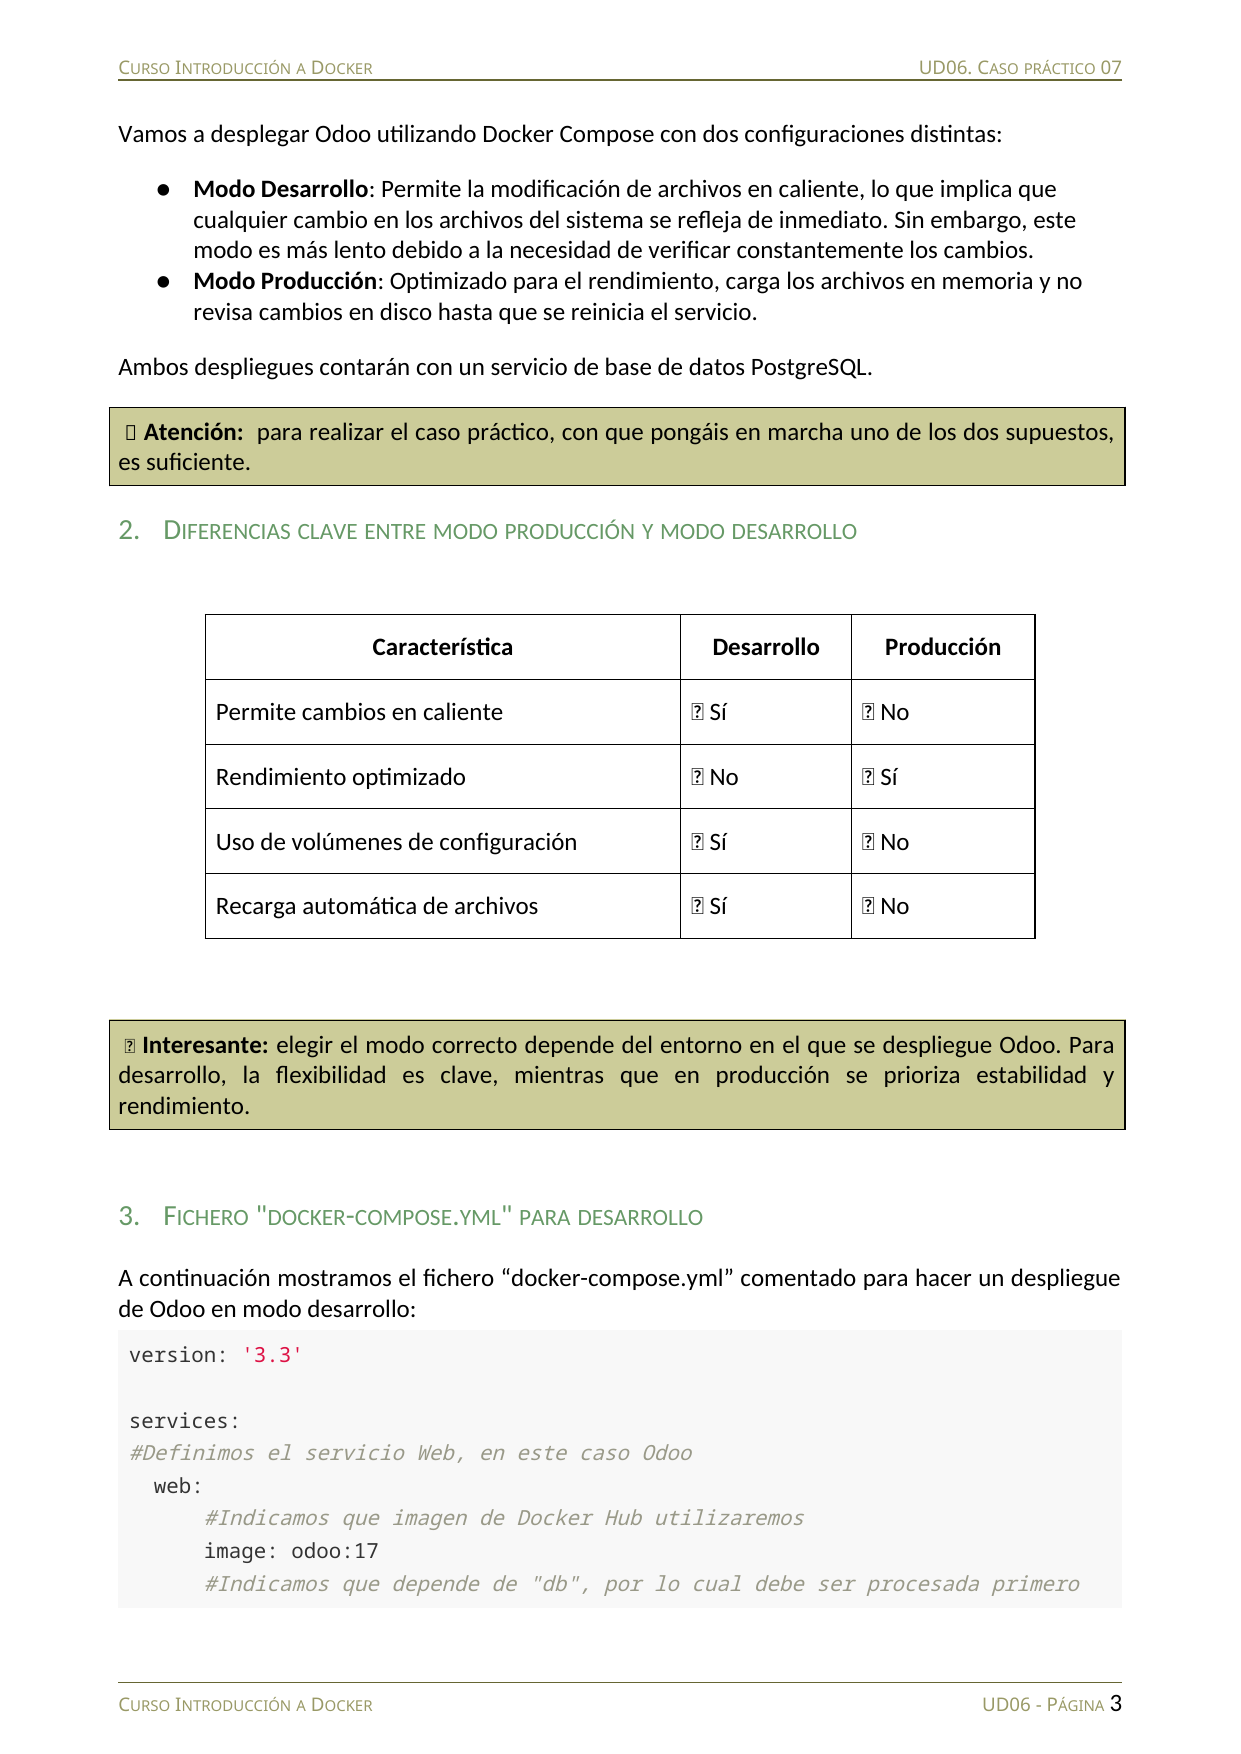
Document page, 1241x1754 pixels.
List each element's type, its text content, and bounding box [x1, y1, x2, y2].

table_cell ✅ Sí [681, 680, 851, 743]
text Ambos despliegues contarán con un servicio de base de datos PostgreSQL. [118, 351, 1122, 382]
list Modo Producción: Optimizado para el rendimiento, carga los archivos en memoria y no revisa cambios en disco hasta que se reinicia el servicio. [156, 265, 1122, 326]
table_cell Permite cambios en caliente [206, 680, 680, 743]
table_cell ✅ Sí [852, 745, 1034, 808]
table_cell ❌ No [852, 809, 1034, 873]
table_header Característica [206, 615, 680, 679]
table_header Desarrollo [681, 615, 851, 679]
list Modo Desarrollo: Permite la modificación de archivos en caliente, lo que implica que cualquier cambio en los archivos del sistema se refleja de inmediato. Sin embargo, este modo es más lento debido a la necesidad de verificar constantemente los cambios. [156, 173, 1122, 265]
table_cell Rendimiento optimizado [206, 745, 680, 808]
table_cell Recarga automática de archivos [206, 874, 680, 938]
table_cell ❌ No [681, 745, 851, 808]
table_header version: '3.3' services: #Definimos el servicio Web, en este caso Odoo web: #Indicamos que imagen de Docker Hub utilizaremos image: odoo:17 #Indicamos que depende de "db", por lo cual debe ser procesada primero [118, 1330, 1122, 1608]
table_cell ✅ Sí [681, 874, 851, 938]
table_cell ✅ Sí [681, 809, 851, 873]
text A continuación mostramos el fichero “docker-compose.yml” comentado para hacer un despliegue de Odoo en modo desarrollo: [118, 1263, 1122, 1324]
subtitle Fichero "docker-compose.yml" para desarrollo [118, 1197, 1122, 1232]
text 💬 Interesante: elegir el modo correcto depende del entorno en el que se despliegue Odoo. Para desarrollo, la flexibilidad es clave, mientras que en producción se prioriza estabilidad y rendimiento. [110, 1021, 1124, 1129]
text Vamos a desplegar Odoo utilizando Docker Compose con dos configuraciones distintas: [118, 118, 1122, 148]
table_header Producción [852, 615, 1034, 679]
text ❕ Atención: para realizar el caso práctico, con que pongáis en marcha uno de los dos supuestos, es suficiente. [110, 408, 1124, 485]
subtitle Diferencias clave entre modo producción y modo desarrollo [118, 511, 1122, 547]
table_cell ❌ No [852, 874, 1034, 938]
table_cell ❌ No [852, 680, 1034, 743]
table_cell Uso de volúmenes de configuración [206, 809, 680, 873]
